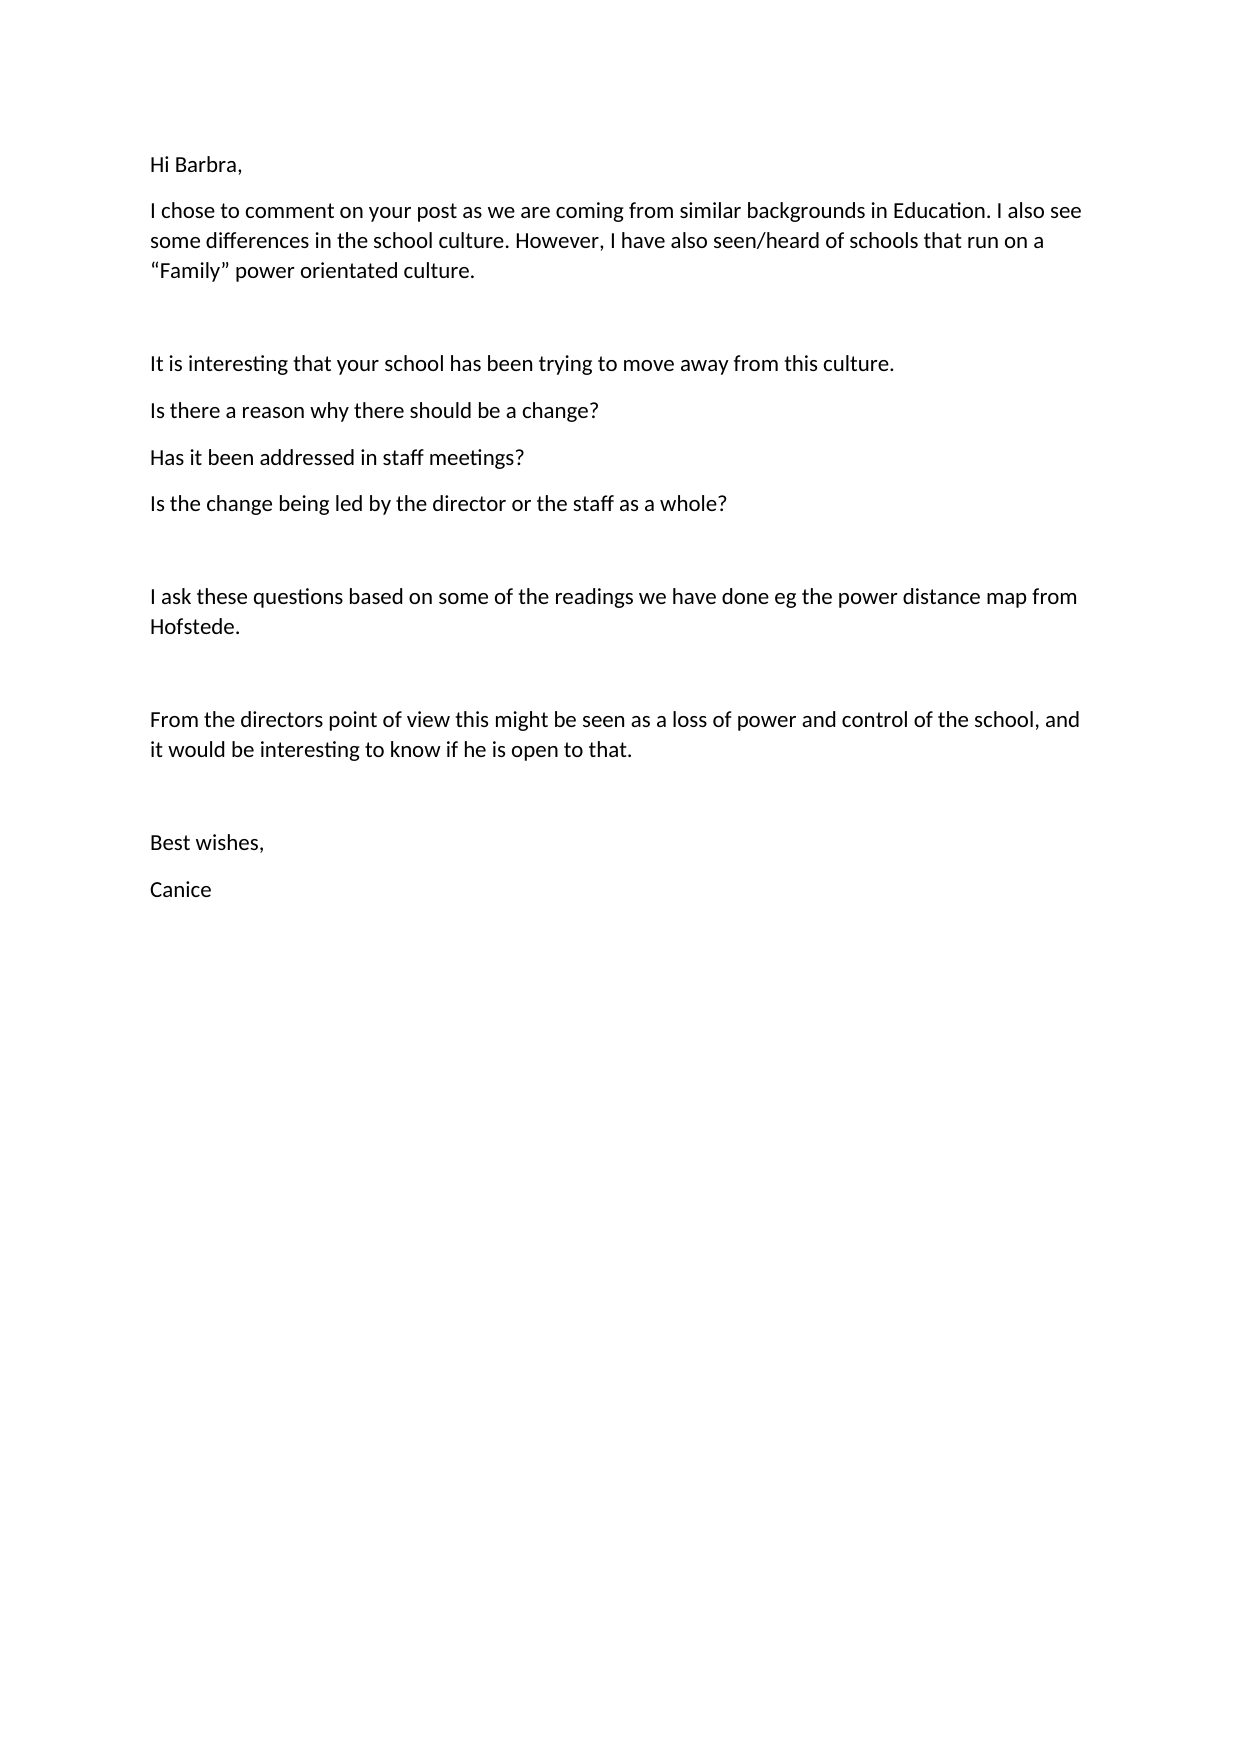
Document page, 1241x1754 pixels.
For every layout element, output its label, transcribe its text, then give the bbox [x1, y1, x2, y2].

text Best wishes, [150, 828, 1090, 856]
text Canice [150, 875, 1090, 903]
text Is the change being led by the director or the staff as a whole? [150, 489, 1090, 517]
text Hi Barbra, [150, 150, 1090, 178]
text Has it been addressed in staff meetings? [150, 443, 1090, 471]
text From the directors point of view this might be seen as a loss of power and control of the school, and it would be interesting to know if he is open to that. [150, 705, 1090, 763]
text Is there a reason why there should be a change? [150, 396, 1090, 424]
text It is interesting that your school has been trying to move away from this culture. [150, 349, 1090, 377]
text I chose to comment on your post as we are coming from similar backgrounds in Education. I also see some differences in the school culture. However, I have also seen/heard of schools that run on a “Family” power orientated culture. [150, 197, 1090, 284]
text I ask these questions based on some of the readings we have done eg the power distance map from Hofstede. [150, 582, 1090, 640]
